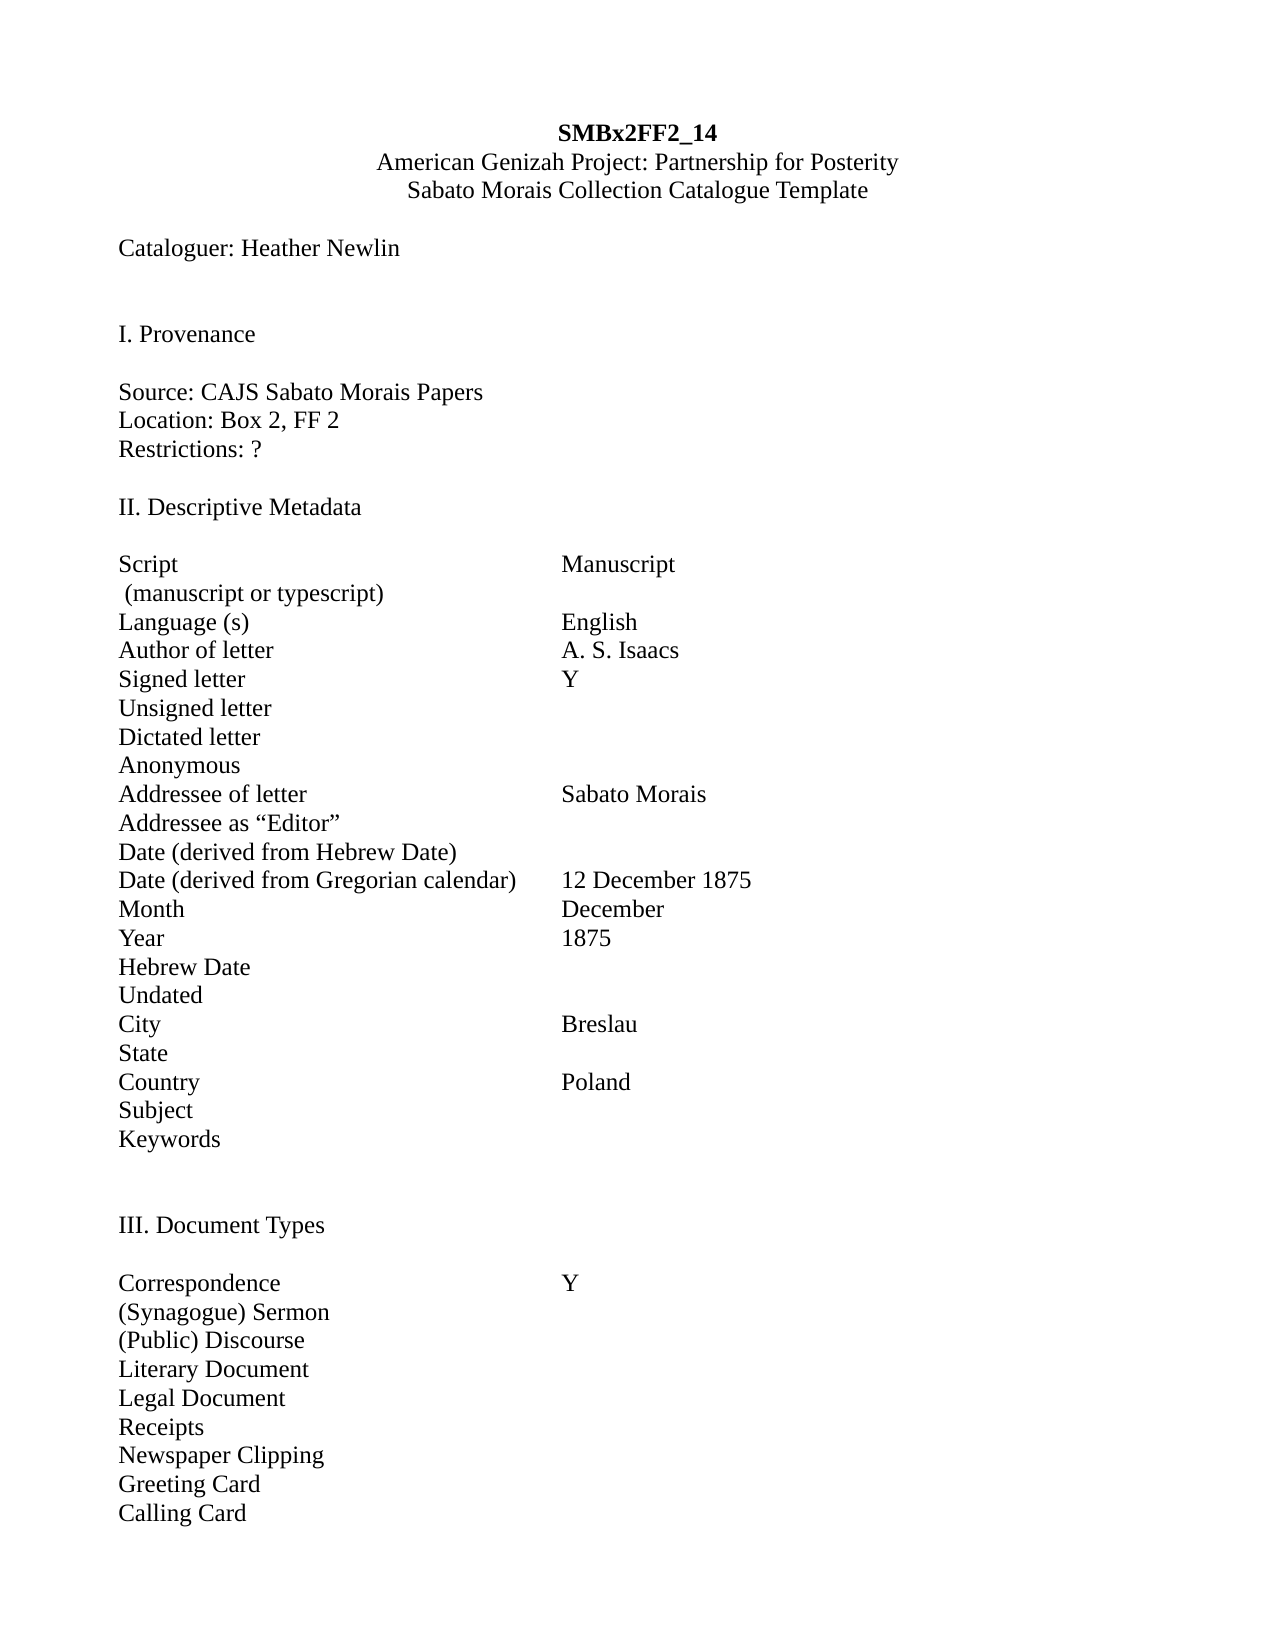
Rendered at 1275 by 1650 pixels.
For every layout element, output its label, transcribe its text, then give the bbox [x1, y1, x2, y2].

text Keywords [118, 1124, 1157, 1153]
text Script Manuscript [118, 549, 1157, 578]
text Restrictions: ? [118, 434, 1157, 463]
text Addressee of letter Sabato Morais [118, 779, 1157, 808]
text Location: Box 2, FF 2 [118, 406, 1157, 434]
text Signed letter Y [118, 664, 1157, 693]
text Date (derived from Gregorian calendar) 12 December 1875 [118, 866, 1157, 894]
text Hebrew Date [118, 952, 1157, 981]
text American Genizah Project: Partnership for Posterity [118, 147, 1157, 176]
text (Public) Discourse [118, 1326, 1157, 1354]
text Anonymous [118, 751, 1157, 779]
text State [118, 1038, 1157, 1067]
text Newspaper Clipping [118, 1441, 1157, 1469]
text (manuscript or typescript) [118, 578, 1157, 607]
text Unsigned letter [118, 693, 1157, 722]
text Author of letter A. S. Isaacs [118, 636, 1157, 664]
text Language (s) English [118, 607, 1157, 636]
text Addressee as “Editor” [118, 808, 1157, 837]
text III. Document Types [118, 1211, 1157, 1239]
text City Breslau [118, 1009, 1157, 1038]
text Subject [118, 1096, 1157, 1124]
text Literary Document [118, 1354, 1157, 1383]
text Legal Document [118, 1383, 1157, 1412]
text Date (derived from Hebrew Date) [118, 837, 1157, 866]
text Greeting Card [118, 1469, 1157, 1498]
text Receipts [118, 1412, 1157, 1441]
text Cataloguer: Heather Newlin [118, 233, 1157, 262]
text Source: CAJS Sabato Morais Papers [118, 377, 1157, 406]
text I. Provenance [118, 319, 1157, 348]
text Year 1875 [118, 923, 1157, 952]
text (Synagogue) Sermon [118, 1297, 1157, 1326]
text Dictated letter [118, 722, 1157, 751]
text Correspondence Y [118, 1268, 1157, 1297]
text Month December [118, 894, 1157, 923]
text Calling Card [118, 1498, 1157, 1527]
text SMBx2FF2_14 [118, 118, 1157, 147]
text Sabato Morais Collection Catalogue Template [118, 176, 1157, 204]
text Country Poland [118, 1067, 1157, 1096]
text II. Descriptive Metadata [118, 492, 1157, 521]
text Undated [118, 981, 1157, 1009]
